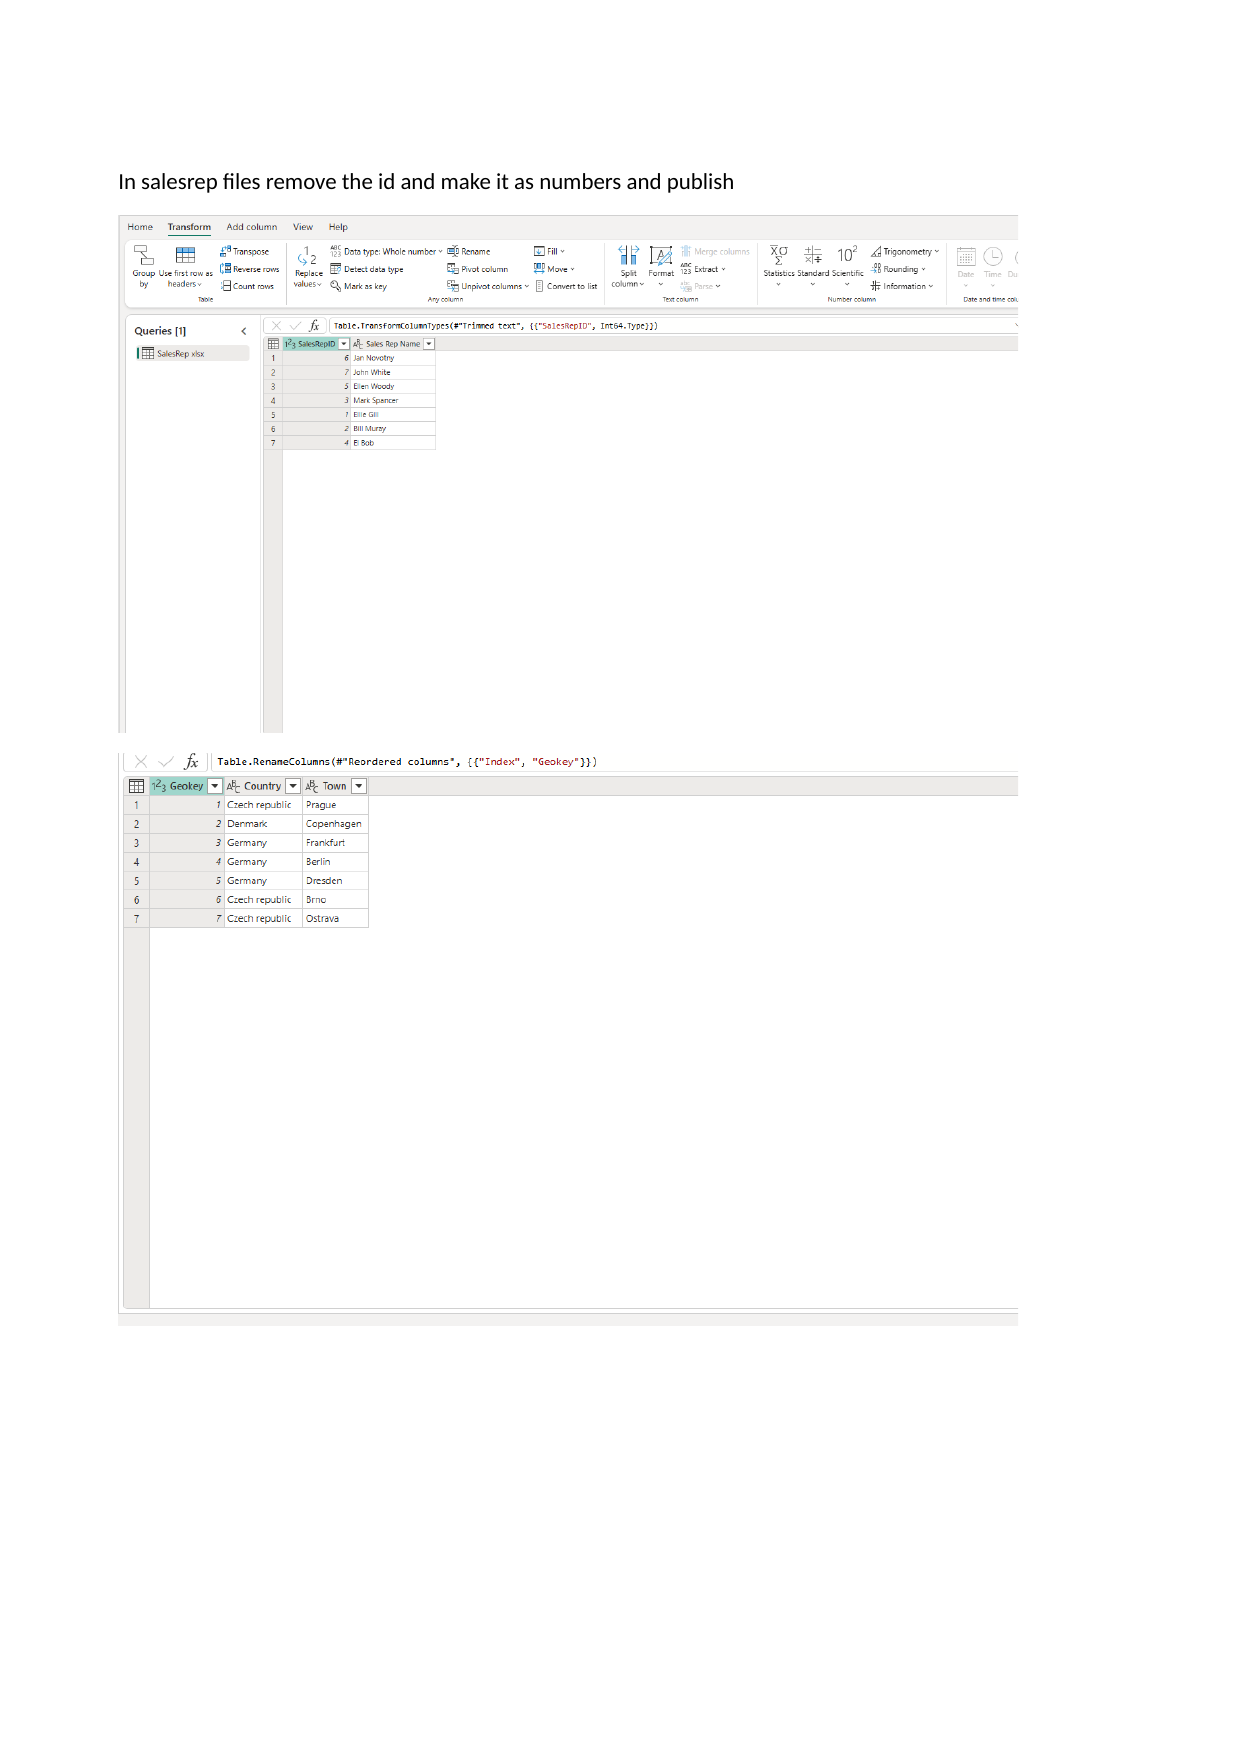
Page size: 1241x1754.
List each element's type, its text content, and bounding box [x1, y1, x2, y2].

text In salesrep files remove the id and make it as numbers and publish [118, 167, 1122, 195]
